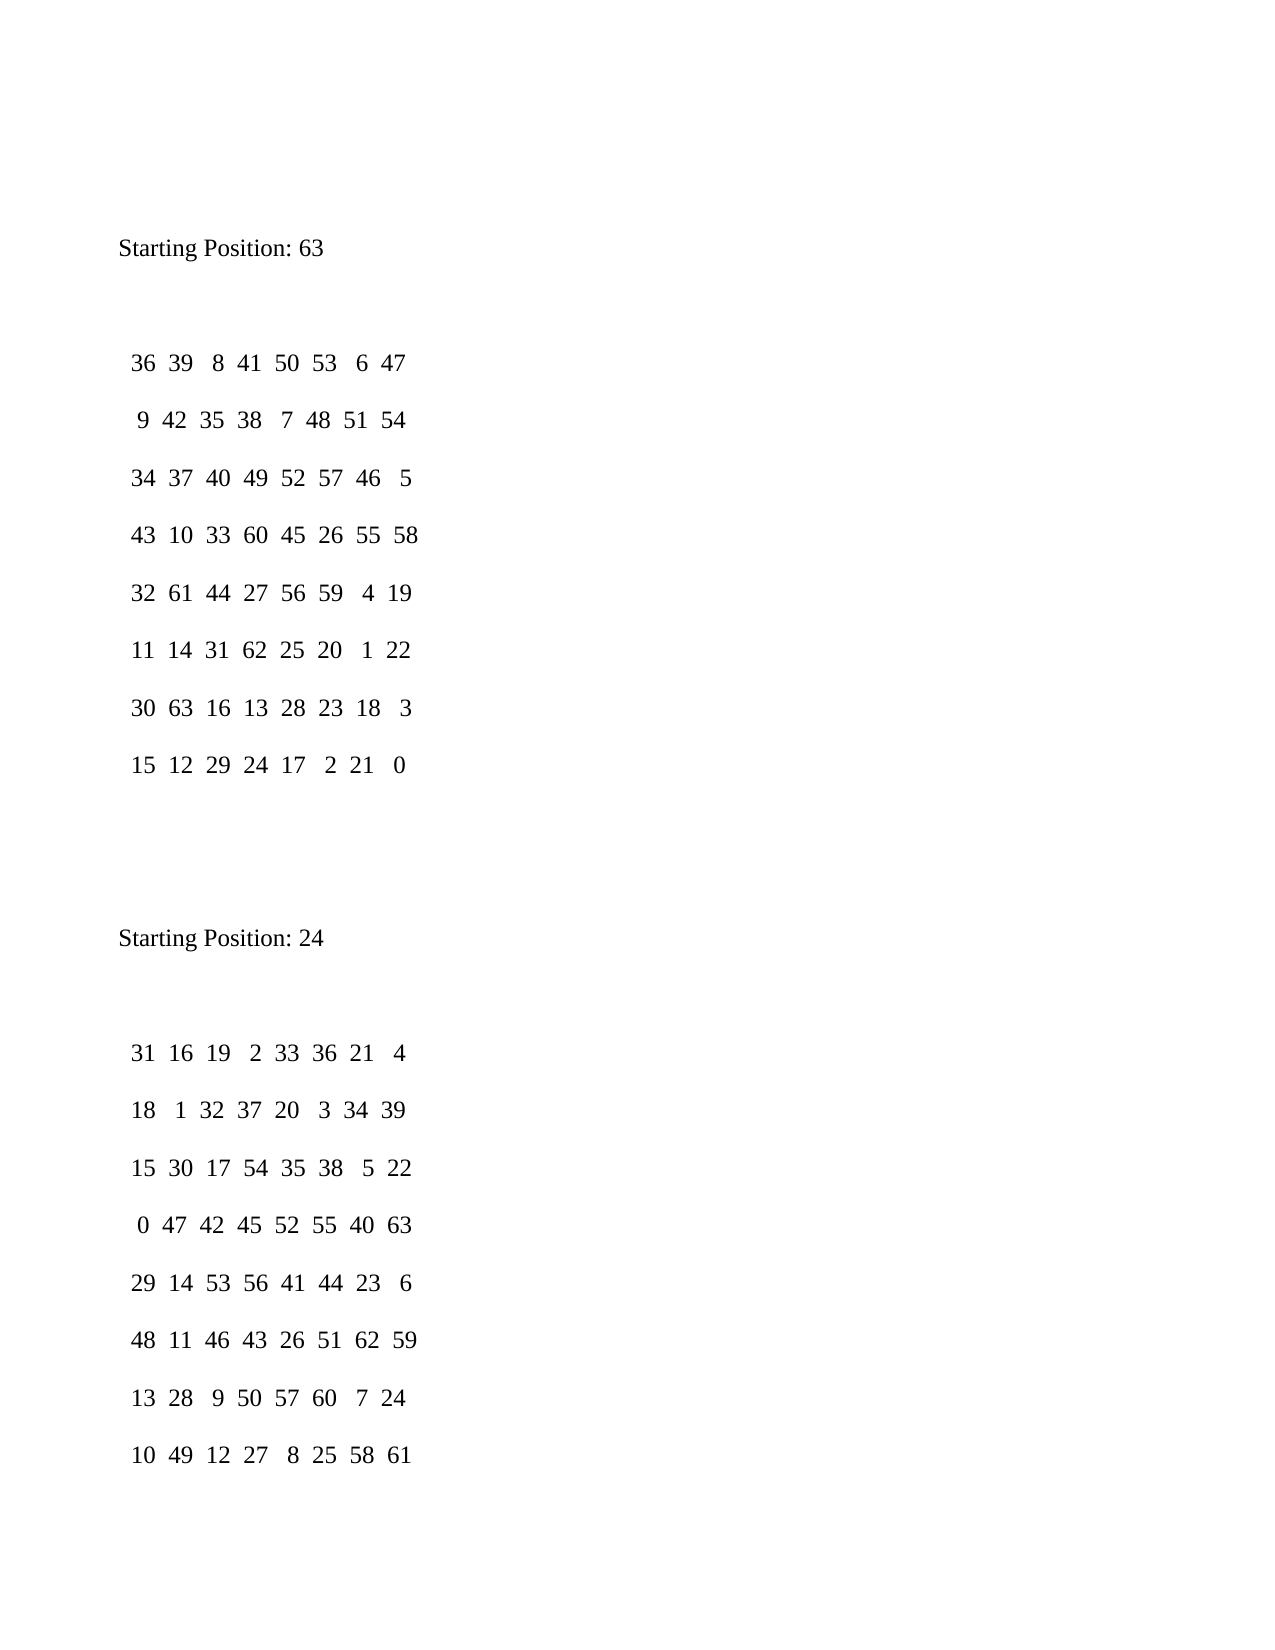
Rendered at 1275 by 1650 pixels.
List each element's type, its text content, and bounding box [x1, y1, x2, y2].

text 0 47 42 45 52 55 40 63 [118, 1211, 1157, 1239]
text 43 10 33 60 45 26 55 58 [118, 521, 1157, 549]
text 10 49 12 27 8 25 58 61 [118, 1441, 1157, 1469]
text 13 28 9 50 57 60 7 24 [118, 1383, 1157, 1412]
text 36 39 8 41 50 53 6 47 [118, 348, 1157, 377]
text 18 1 32 37 20 3 34 39 [118, 1096, 1157, 1124]
text Starting Position: 24 [118, 923, 1157, 952]
text 15 12 29 24 17 2 21 0 [118, 751, 1157, 779]
text 30 63 16 13 28 23 18 3 [118, 693, 1157, 722]
text 48 11 46 43 26 51 62 59 [118, 1326, 1157, 1354]
text 9 42 35 38 7 48 51 54 [118, 406, 1157, 434]
text 29 14 53 56 41 44 23 6 [118, 1268, 1157, 1297]
text Starting Position: 63 [118, 233, 1157, 262]
text 11 14 31 62 25 20 1 22 [118, 636, 1157, 664]
text 34 37 40 49 52 57 46 5 [118, 463, 1157, 492]
text 31 16 19 2 33 36 21 4 [118, 1038, 1157, 1067]
text 32 61 44 27 56 59 4 19 [118, 578, 1157, 607]
text 15 30 17 54 35 38 5 22 [118, 1153, 1157, 1182]
